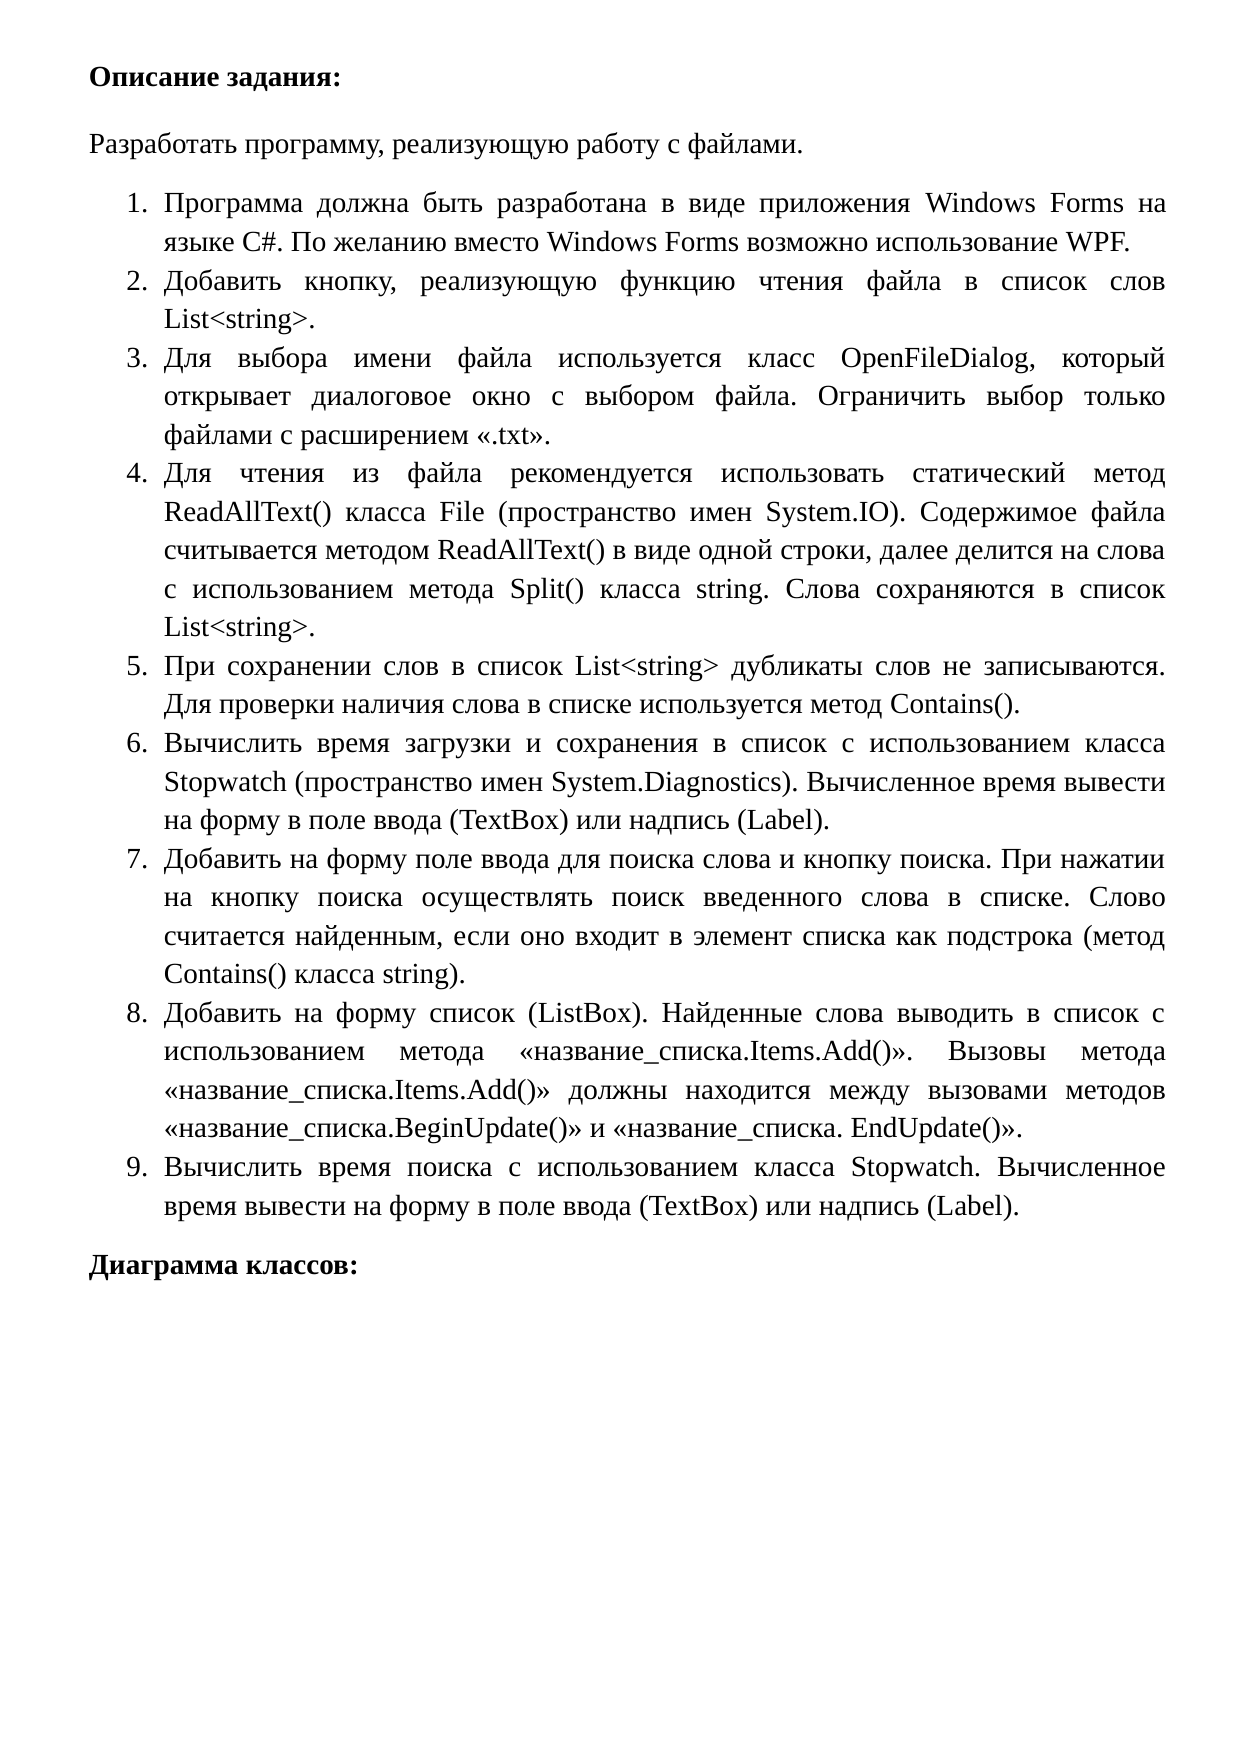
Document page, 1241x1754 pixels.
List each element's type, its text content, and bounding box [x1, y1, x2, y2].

list Вычислить время поиска с использованием класса Stopwatch. Вычисленное время вывести на форму в поле ввода (TextBox) или надпись (Label). [126, 1149, 1167, 1221]
list Для чтения из файла рекомендуется использовать статический метод ReadAllText() класса File (пространство имен System.IO). Содержимое файла считывается методом ReadAllText() в виде одной строки, далее делится на слова с использованием метода Split() класса string. Слова сохраняются в список List<string>. [126, 455, 1167, 643]
list Программа должна быть разработана в виде приложения Windows Forms на языке C#. По желанию вместо Windows Forms возможно использование WPF. [126, 186, 1167, 258]
text Диаграмма классов: [89, 1247, 1167, 1281]
text Описание задания: [89, 59, 1167, 93]
text Разработать программу, реализующую работу с файлами. [89, 126, 1167, 160]
list Добавить на форму список (ListBox). Найденные слова выводить в список с использованием метода «название_списка.Items.Add()». Вызовы метода «название_списка.Items.Add()» должны находится между вызовами методов «название_списка.BeginUpdate()» и «название_списка. EndUpdate()». [126, 995, 1167, 1144]
list Добавить кнопку, реализующую функцию чтения файла в список слов List<string>. [126, 263, 1167, 335]
list Для выбора имени файла используется класс OpenFileDialog, который открывает диалоговое окно с выбором файла. Ограничить выбор только файлами с расширением «.txt». [126, 340, 1167, 450]
list При сохранении слов в список List<string> дубликаты слов не записываются. Для проверки наличия слова в списке используется метод Contains(). [126, 648, 1167, 720]
list Добавить на форму поле ввода для поиска слова и кнопку поиска. При нажатии на кнопку поиска осуществлять поиск введенного слова в списке. Слово считается найденным, если оно входит в элемент списка как подстрока (метод Contains() класса string). [126, 841, 1167, 990]
list Вычислить время загрузки и сохранения в список с использованием класса Stopwatch (пространство имен System.Diagnostics). Вычисленное время вывести на форму в поле ввода (TextBox) или надпись (Label). [126, 725, 1167, 836]
